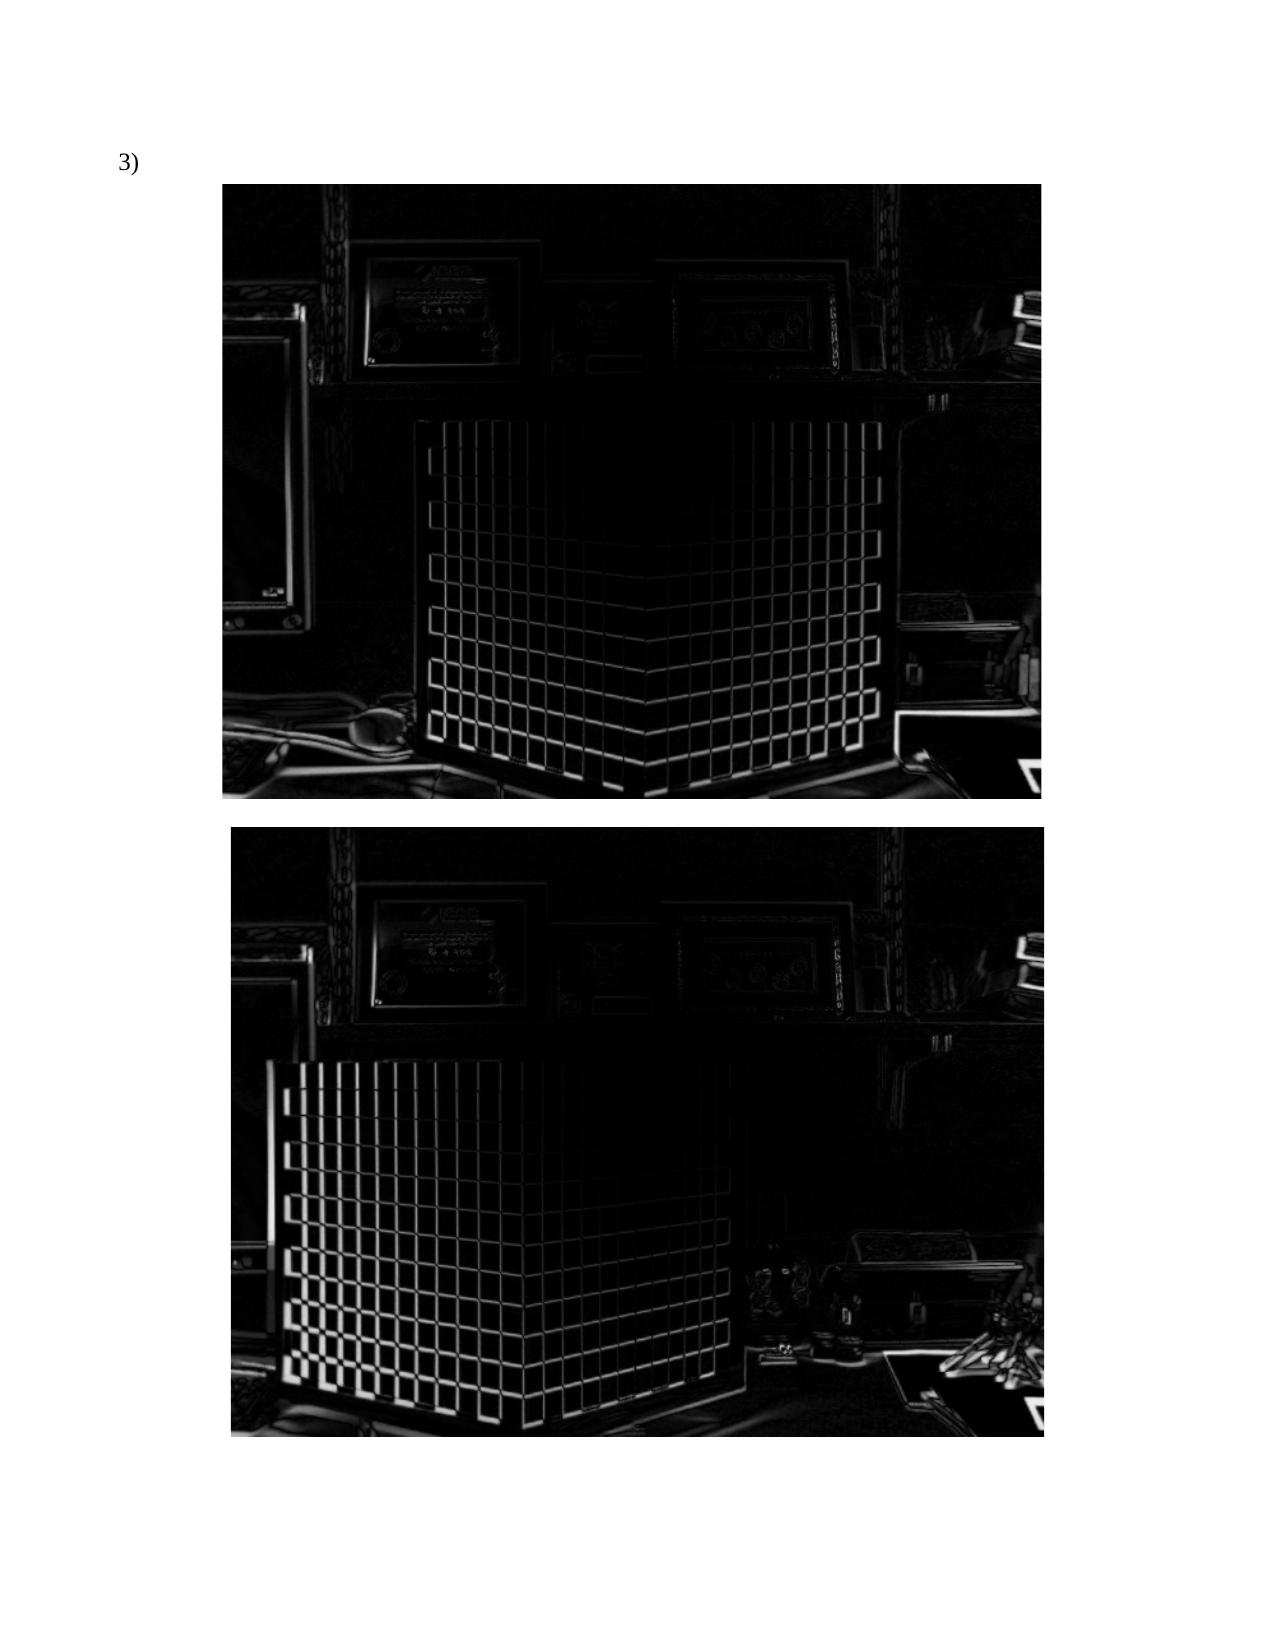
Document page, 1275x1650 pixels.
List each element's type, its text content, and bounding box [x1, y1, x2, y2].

picture [230, 827, 1045, 1437]
picture [222, 184, 1042, 799]
text 3) [118, 147, 1157, 176]
